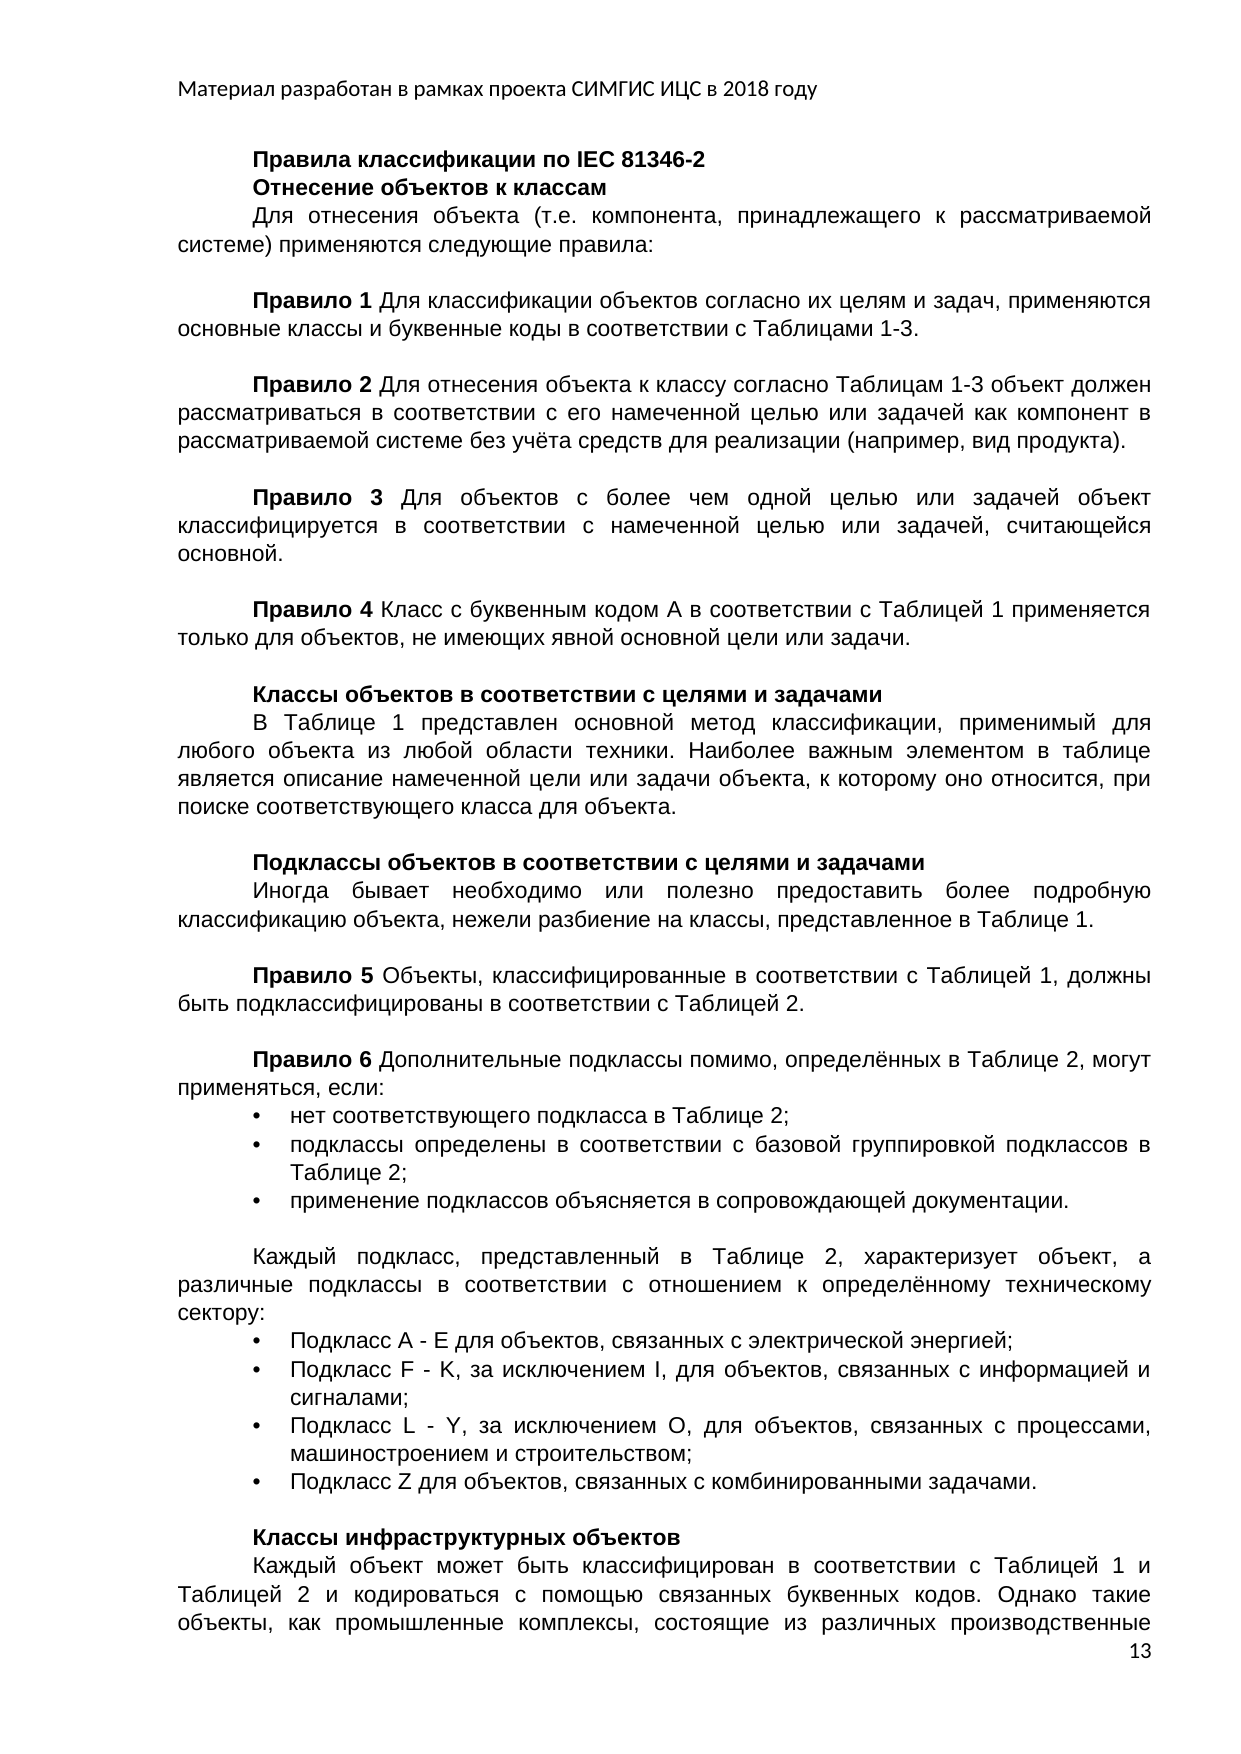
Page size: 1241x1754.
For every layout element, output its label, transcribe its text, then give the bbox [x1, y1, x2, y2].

text Правило 1 Для классификации объектов согласно их целям и задач, применяются основные классы и буквенные коды в соответствии с Таблицами 1-3. [177, 287, 1152, 341]
text Правило 5 Объекты, классифицированные в соответствии с Таблицей 1, должны быть подклассифицированы в соответствии с Таблицей 2. [177, 962, 1152, 1016]
list подклассы определены в соответствии с базовой группировкой подклассов в Таблице 2; [252, 1131, 1152, 1185]
text Правило 6 Дополнительные подклассы помимо, определённых в Таблице 2, могут применяться, если: [177, 1046, 1152, 1101]
list Подкласс L - Y, за исключением O, для объектов, связанных с процессами, машиностроением и строительством; [252, 1412, 1152, 1466]
list Подкласс Z для объектов, связанных с комбинированными задачами. [252, 1468, 1152, 1494]
text Каждый объект может быть классифицирован в соответствии с Таблицей 1 и Таблицей 2 и кодироваться с помощью связанных буквенных кодов. Однако такие объекты, как промышленные комплексы, состоящие из различных производственные [177, 1552, 1152, 1635]
list Подкласс F - K, за исключением I, для объектов, связанных с информацией и сигналами; [252, 1356, 1152, 1410]
list нет соответствующего подкласса в Таблице 2; [252, 1102, 1152, 1129]
text Для отнесения объекта (т.е. компонента, принадлежащего к рассматриваемой системе) применяются следующие правила: [177, 202, 1152, 257]
text Правило 2 Для отнесения объекта к классу согласно Таблицам 1-3 объект должен рассматриваться в соответствии с его намеченной целью или задачей как компонент в рассматриваемой системе без учёта средств для реализации (например, вид продукта). [177, 371, 1152, 454]
list Подкласс A - E для объектов, связанных с электрической энергией; [252, 1327, 1152, 1354]
text В Таблице 1 представлен основной метод классификации, применимый для любого объекта из любой области техники. Наиболее важным элементом в таблице является описание намеченной цели или задачи объекта, к которому оно относится, при поиске соответствующего класса для объекта. [177, 709, 1152, 819]
text Отнесение объектов к классам [177, 174, 1152, 201]
text Классы объектов в соответствии с целями и задачами [177, 681, 1152, 707]
text Подклассы объектов в соответствии с целями и задачами [177, 849, 1152, 876]
text Классы инфраструктурных объектов [177, 1524, 1152, 1551]
text Каждый подкласс, представленный в Таблице 2, характеризует объект, а различные подклассы в соответствии с отношением к определённому техническому сектору: [177, 1243, 1152, 1326]
list применение подклассов объясняется в сопровождающей документации. [252, 1187, 1152, 1213]
text Правило 3 Для объектов с более чем одной целью или задачей объект классифицируется в соответствии с намеченной целью или задачей, считающейся основной. [177, 484, 1152, 566]
text Иногда бывает необходимо или полезно предоставить более подробную классификацию объекта, нежели разбиение на классы, представленное в Таблице 1. [177, 877, 1152, 932]
text Правила классификации по IEC 81346-2 [177, 146, 1152, 173]
text Правило 4 Класс с буквенным кодом A в соответствии с Таблицей 1 применяется только для объектов, не имеющих явной основной цели или задачи. [177, 596, 1152, 651]
